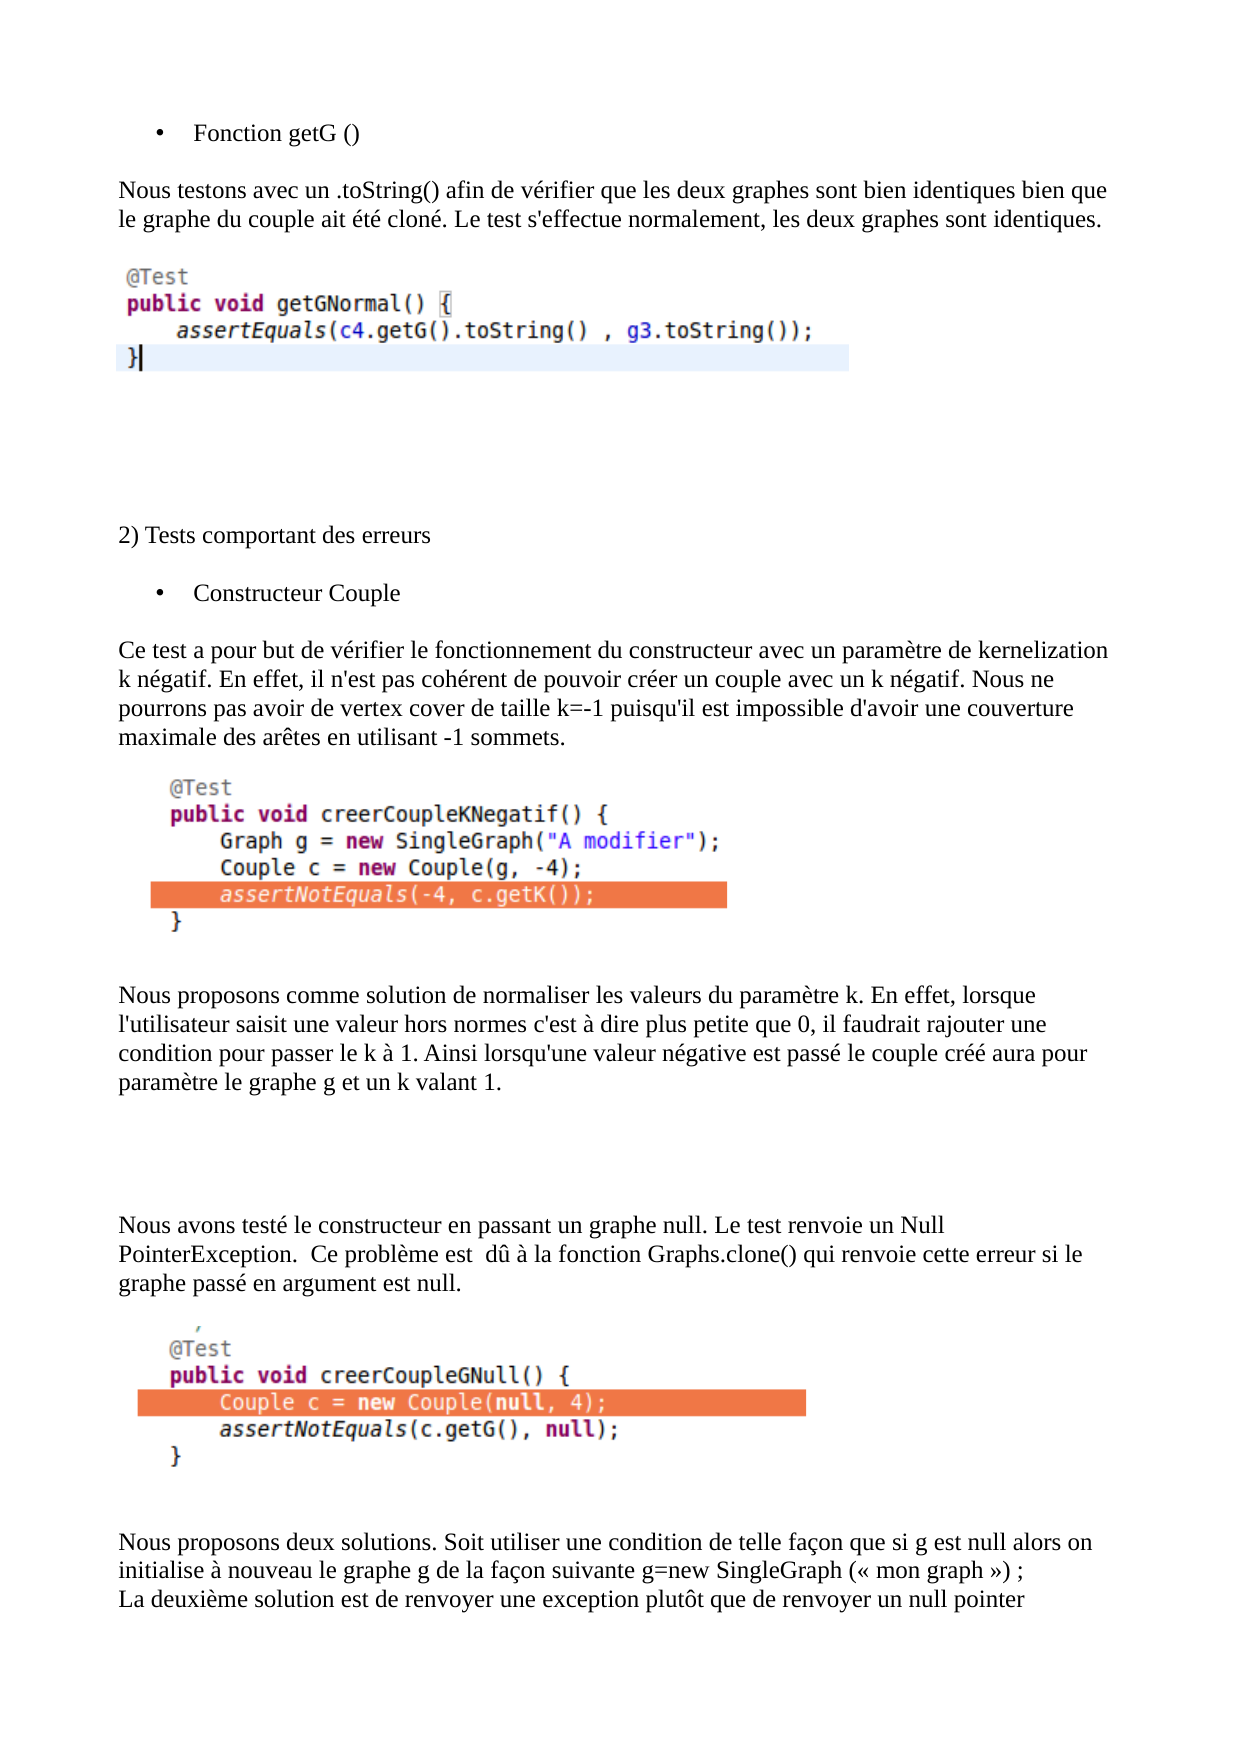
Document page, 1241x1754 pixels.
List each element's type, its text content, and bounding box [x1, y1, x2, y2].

text Nous proposons comme solution de normaliser les valeurs du paramètre k. En effet, lorsque l'utilisateur saisit une valeur hors normes c'est à dire plus petite que 0, il faudrait rajouter une condition pour passer le k à 1. Ainsi lorsqu'une valeur négative est passé le couple créé aura pour paramètre le graphe g et un k valant 1. [118, 981, 1122, 1096]
text Nous testons avec un .toString() afin de vérifier que les deux graphes sont bien identiques bien que le graphe du couple ait été cloné. Le test s'effectue normalement, les deux graphes sont identiques. [118, 176, 1122, 233]
picture [116, 261, 849, 373]
text 2) Tests comportant des erreurs [118, 521, 1122, 549]
text La deuxième solution est de renvoyer une exception plutôt que de renvoyer un null pointer [118, 1584, 1122, 1613]
list Fonction getG () [156, 118, 1122, 147]
picture [150, 775, 728, 954]
picture [137, 1326, 807, 1489]
text Nous avons testé le constructeur en passant un graphe null. Le test renvoie un Null PointerException. Ce problème est dû à la fonction Graphs.clone() qui renvoie cette erreur si le graphe passé en argument est null. [118, 1211, 1122, 1297]
text Nous proposons deux solutions. Soit utiliser une condition de telle façon que si g est null alors on initialise à nouveau le graphe g de la façon suivante g=new SingleGraph (« mon graph ») ; [118, 1527, 1122, 1584]
text Ce test a pour but de vérifier le fonctionnement du constructeur avec un paramètre de kernelization k négatif. En effet, il n'est pas cohérent de pouvoir créer un couple avec un k négatif. Nous ne pourrons pas avoir de vertex cover de taille k=-1 puisqu'il est impossible d'avoir une couverture maximale des arêtes en utilisant -1 sommets. [118, 636, 1122, 751]
list Constructeur Couple [156, 578, 1122, 607]
